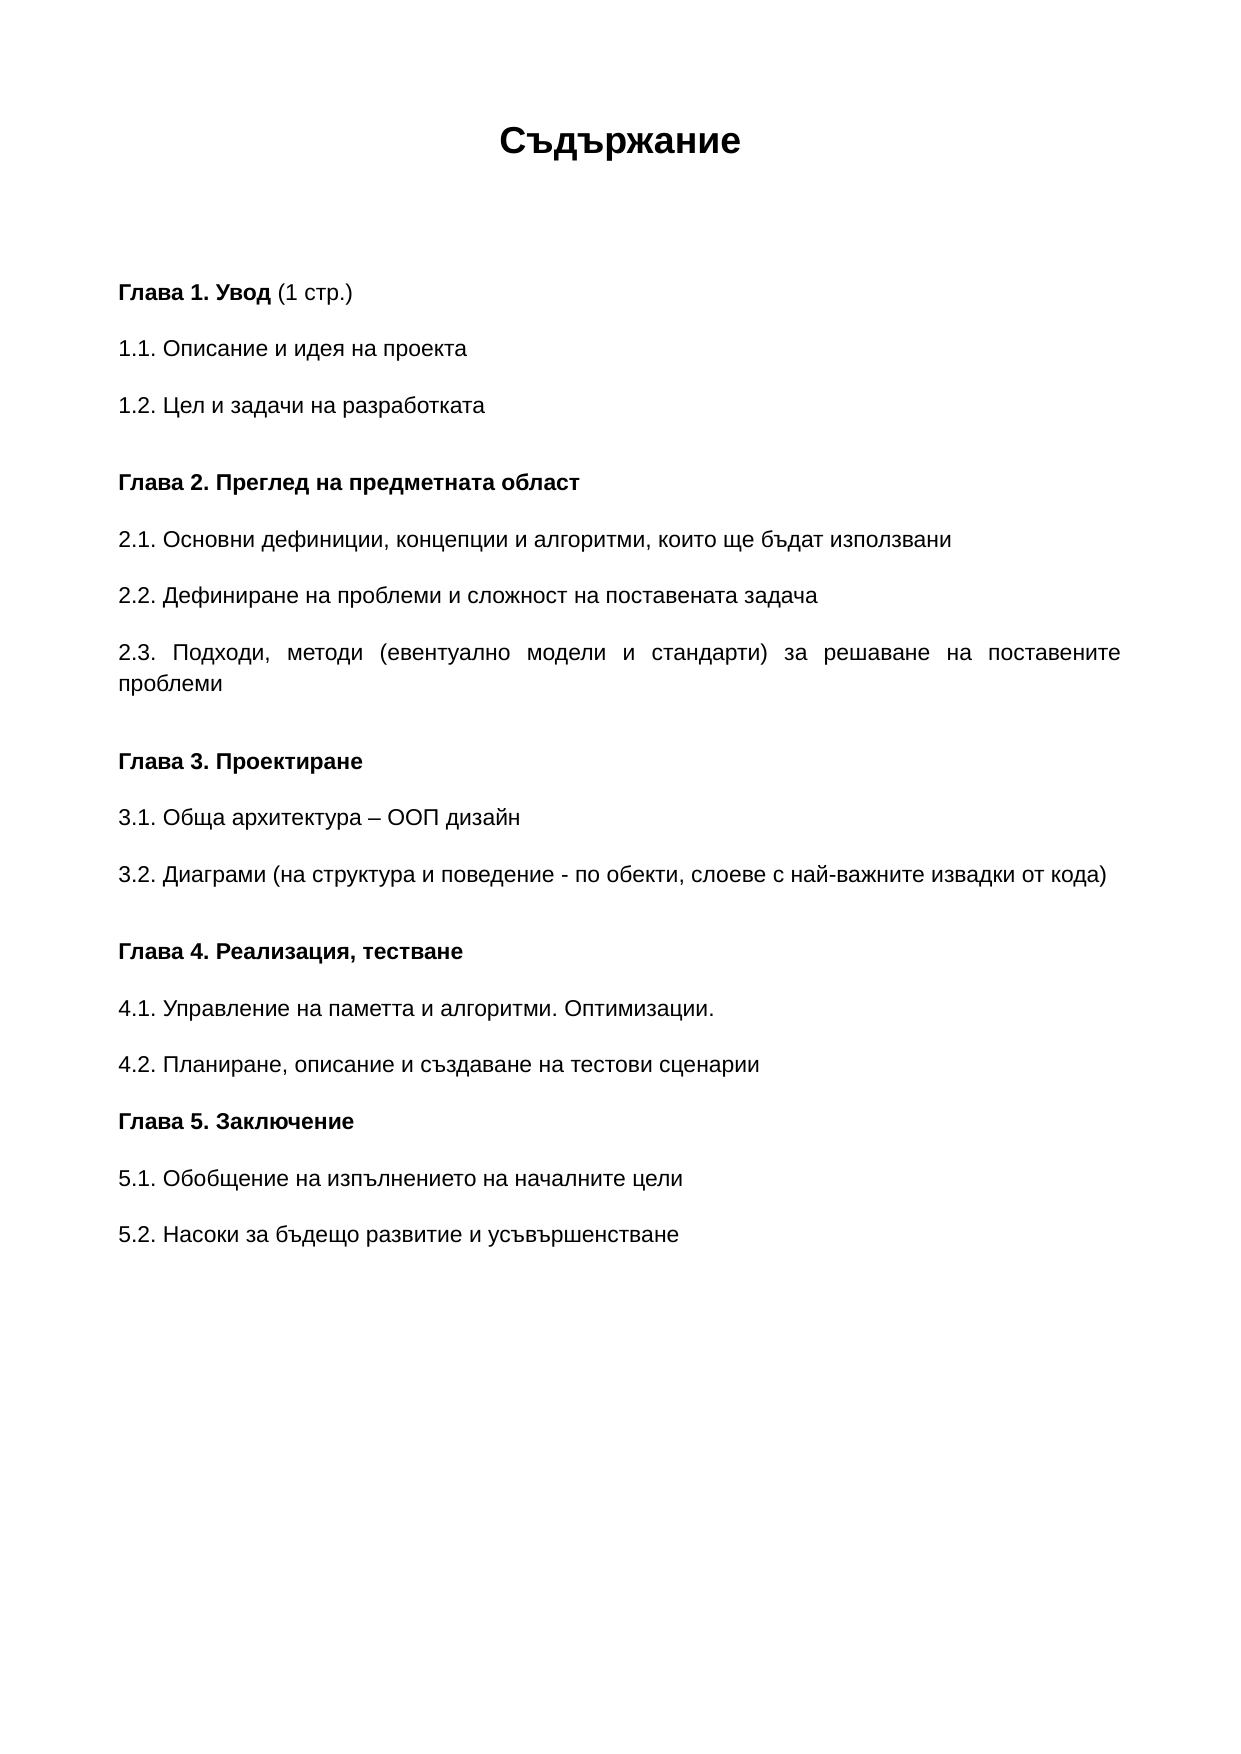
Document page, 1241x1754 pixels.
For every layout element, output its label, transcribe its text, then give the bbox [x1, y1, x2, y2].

text 5.1. Обобщение на изпълнението на началните цели [118, 1164, 1122, 1191]
text 3.2. Диаграми (на структура и поведение - по обекти, слоеве с най-важните извадки от кода) [118, 861, 1122, 887]
text 5.2. Насоки за бъдещо развитие и усъвършенстване [118, 1221, 1122, 1247]
text 4.1. Управление на паметта и алгоритми. Оптимизации. [118, 995, 1122, 1021]
text Глава 1. Увод (1 стр.) [118, 279, 1122, 306]
text Глава 2. Преглед на предметната област [118, 469, 1122, 496]
text 1.1. Описание и идея на проекта [118, 335, 1122, 362]
text Глава 3. Проектиране [118, 748, 1122, 774]
text 3.1. Обща архитектура – ООП дизайн [118, 804, 1122, 831]
text 2.2. Дефиниране на проблеми и сложност на поставената задача [118, 582, 1122, 609]
text Глава 4. Реализация, тестване [118, 938, 1122, 965]
text 1.2. Цел и задачи на разработката [118, 392, 1122, 418]
text 2.1. Основни дефиниции, концепции и алгоритми, които ще бъдат използвани [118, 526, 1122, 552]
text Съдържание [118, 118, 1122, 161]
text 2.3. Подходи, методи (евентуално модели и стандарти) за решаване на поставените проблеми [118, 639, 1122, 697]
text 4.2. Планиране, описание и създаване на тестови сценарии [118, 1051, 1122, 1078]
text Глава 5. Заключение [118, 1108, 1122, 1134]
